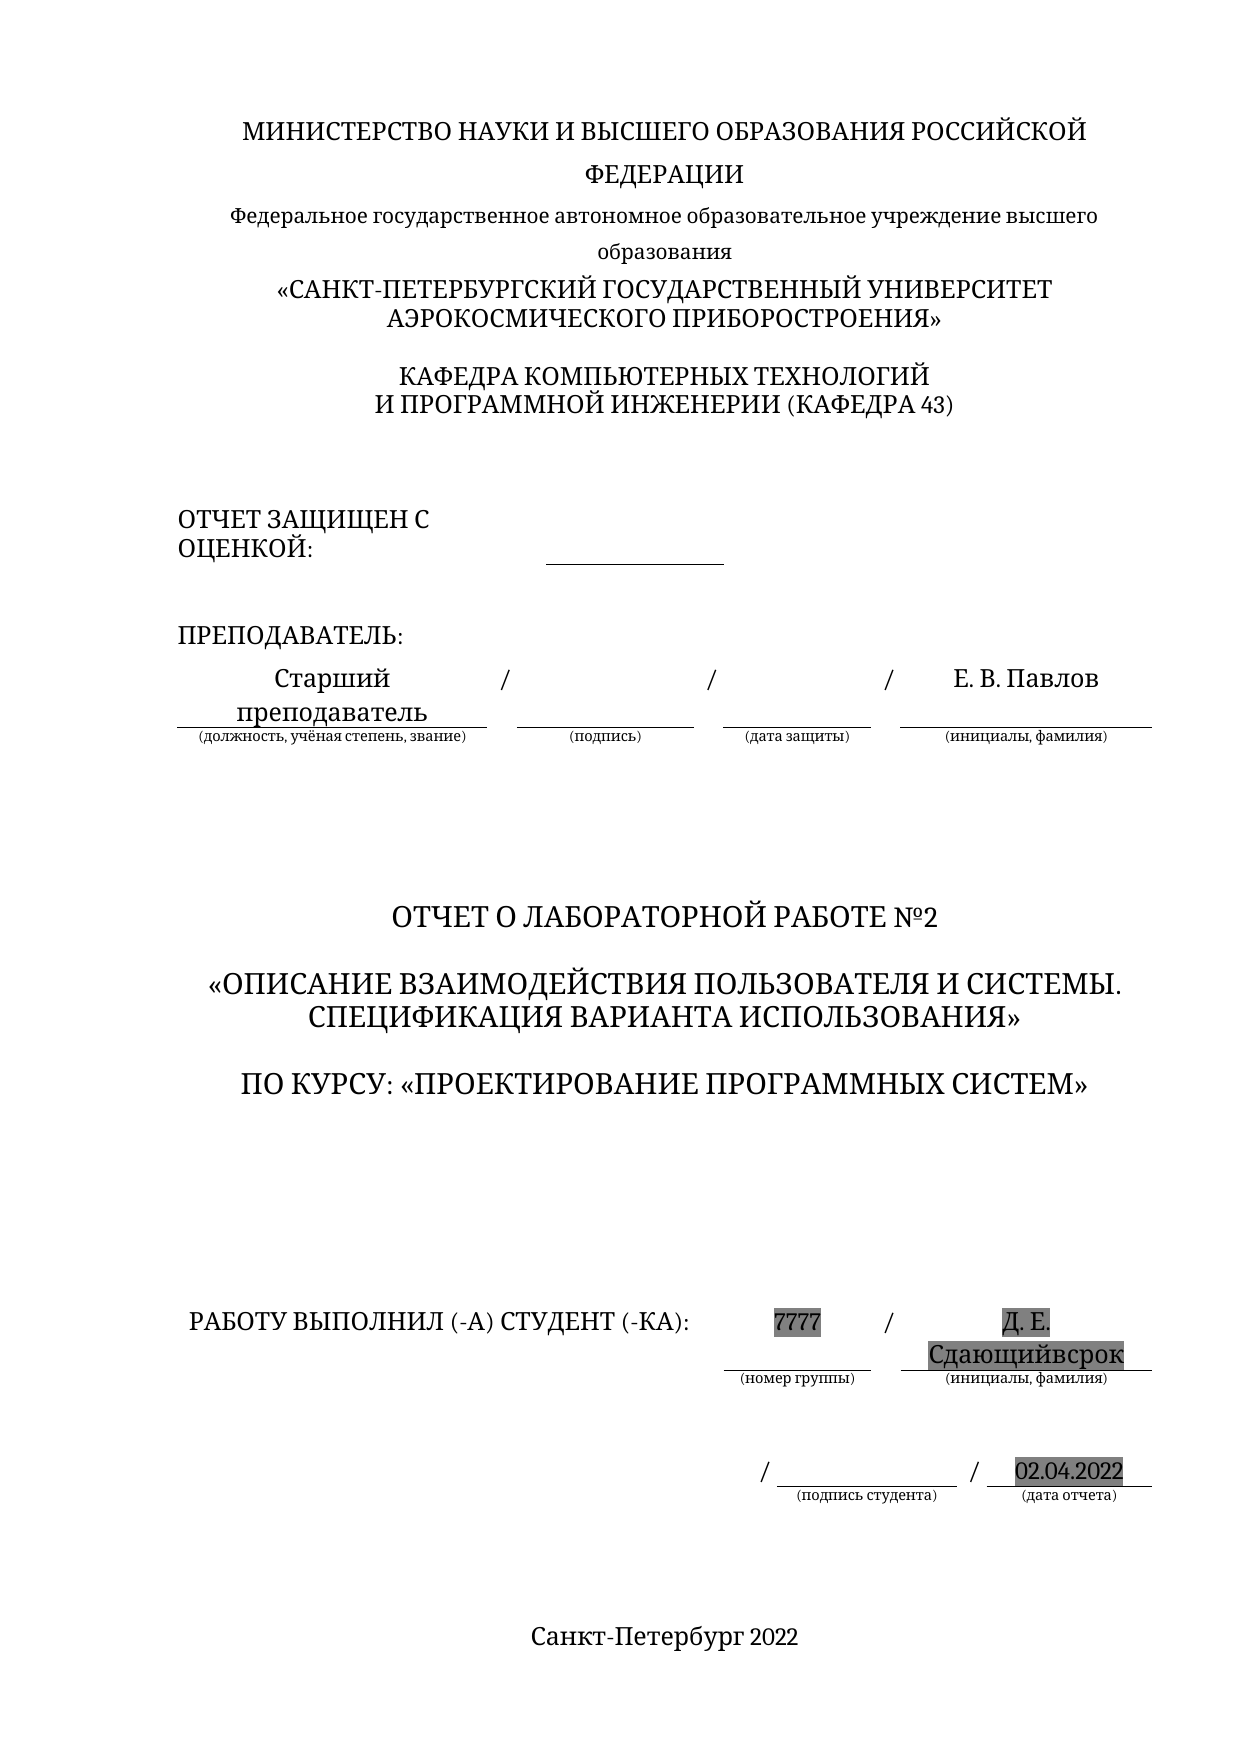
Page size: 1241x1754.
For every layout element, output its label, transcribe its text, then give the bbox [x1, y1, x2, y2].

table_cell (инициалы, фамилия) [900, 728, 1152, 757]
text МИНИСТЕРСТВО НАУКИ И ВЫСШЕГО ОБРАЗОВАНИЯ РОССИЙСКОЙ ФЕДЕРАЦИИ [177, 118, 1152, 190]
table_header [777, 1457, 957, 1486]
table_header / [694, 665, 723, 727]
text КАФЕДРА КОМПЬЮТЕРНЫХ ТЕХНОЛОГИЙ [177, 362, 1152, 391]
text ПРЕПОДАВАТЕЛЬ: [177, 622, 1152, 651]
table_cell [871, 1370, 901, 1399]
table_cell (инициалы, фамилия) [901, 1371, 1152, 1399]
table_cell (номер группы) [724, 1371, 871, 1399]
text СПЕЦИФИКАЦИЯ ВАРИАНТА ИСПОЛЬЗОВАНИЯ» [177, 1001, 1152, 1035]
table_header / [871, 1308, 901, 1370]
table_header РАБОТУ ВЫПОЛНИЛ (-А) СТУДЕНТ (-КА): [177, 1308, 723, 1370]
table_header / [957, 1457, 987, 1486]
table_header / [487, 665, 517, 727]
table_cell [177, 1486, 747, 1516]
table_header Е. В. Павлов [900, 665, 1152, 727]
table_header [724, 506, 1151, 564]
table_header / [871, 665, 900, 727]
text Федеральное государственное автономное образовательное учреждение высшего образования [177, 204, 1152, 264]
table_cell (дата защиты) [723, 728, 871, 757]
table_cell [487, 727, 517, 757]
table_cell [747, 1486, 777, 1516]
table_cell [177, 1370, 723, 1399]
table_header [177, 1457, 747, 1486]
text АЭРОКОСМИЧЕСКОГО ПРИБОРОСТРОЕНИЯ» [177, 305, 1152, 334]
table_header ОТЧЕТ ЗАЩИЩЕН С ОЦЕНКОЙ: [177, 506, 546, 564]
text И ПРОГРАММНОЙ ИНЖЕНЕРИИ (КАФЕДРА 43) [177, 391, 1152, 420]
table_header 02.04.2022 [987, 1457, 1152, 1486]
table_cell (дата отчета) [987, 1487, 1152, 1516]
table_header Д. Е. Сдающийвсрок [901, 1308, 1152, 1370]
text ПО КУРСУ: «ПРОЕКТИРОВАНИЕ ПРОГРАММНЫХ СИСТЕМ» [177, 1068, 1152, 1102]
table_cell (подпись) [517, 728, 694, 757]
table_header [517, 665, 694, 727]
text ОТЧЕТ О ЛАБОРАТОРНОЙ РАБОТЕ №2 [177, 901, 1152, 934]
text «ОПИСАНИЕ ВЗАИМОДЕЙСТВИЯ ПОЛЬЗОВАТЕЛЯ И СИСТЕМЫ. [177, 968, 1152, 1001]
table_header [723, 665, 871, 727]
table_header 7777 [724, 1308, 871, 1370]
table_cell [957, 1486, 987, 1516]
table_header Старший преподаватель [177, 665, 487, 727]
text «САНКТ-ПЕТЕРБУРГСКИЙ ГОСУДАРСТВЕННЫЙ УНИВЕРСИТЕТ [177, 276, 1152, 305]
table_header [546, 506, 723, 564]
table_cell (должность, учёная степень, звание) [177, 728, 487, 757]
table_cell (подпись студента) [777, 1487, 957, 1516]
table_header / [747, 1457, 777, 1486]
table_cell [871, 727, 900, 757]
table_cell [694, 727, 723, 757]
